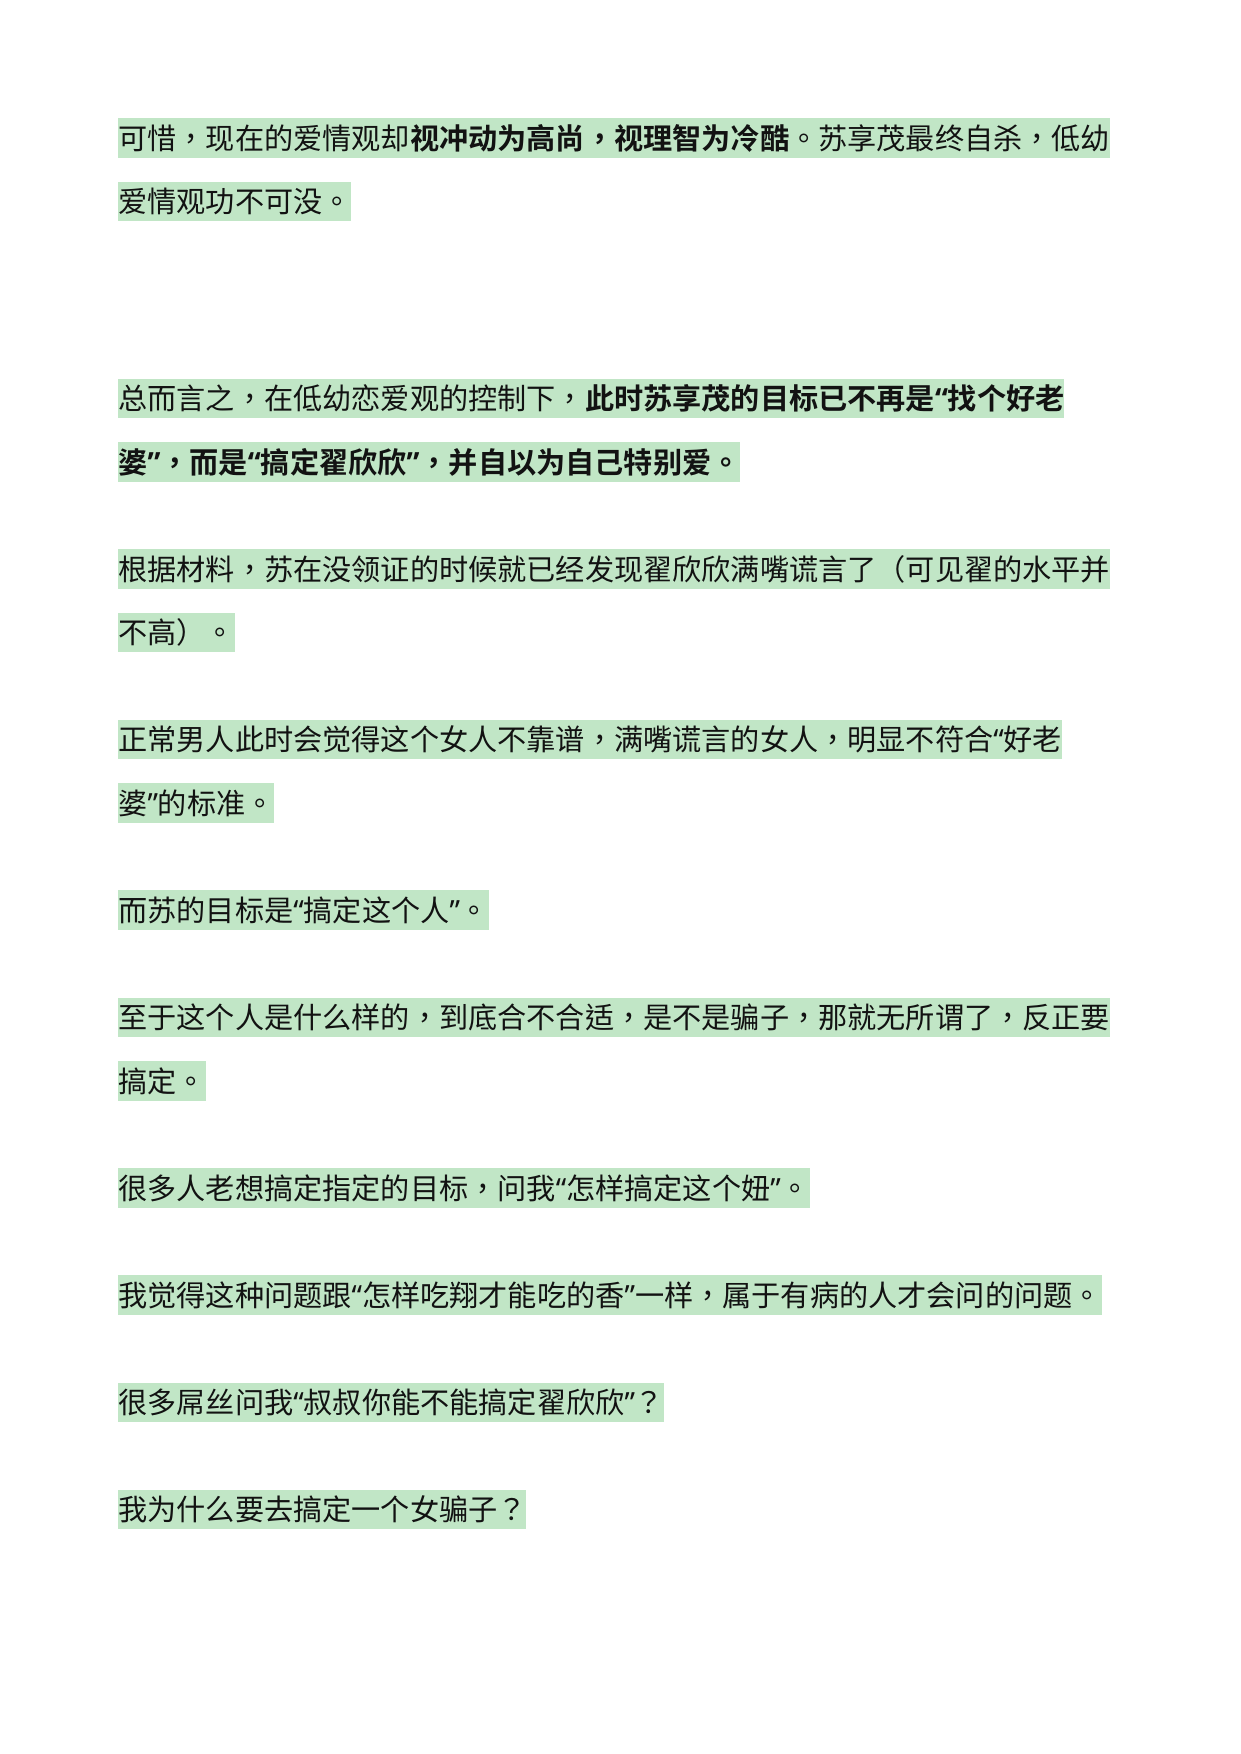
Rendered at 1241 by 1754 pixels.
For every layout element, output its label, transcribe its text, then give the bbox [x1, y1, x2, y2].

text 可惜，现在的爱情观却视冲动为高尚，视理智为冷酷。苏享茂最终自杀，低幼爱情观功不可没。 [118, 118, 1122, 221]
text 我觉得这种问题跟“怎样吃翔才能吃的香”一样，属于有病的人才会问的问题。 [118, 1275, 1122, 1315]
text 正常男人此时会觉得这个女人不靠谱，满嘴谎言的女人，明显不符合“好老婆”的标准。 [118, 720, 1122, 823]
text 至于这个人是什么样的，到底合不合适，是不是骗子，那就无所谓了，反正要搞定。 [118, 997, 1122, 1101]
text 很多人老想搞定指定的目标，问我“怎样搞定这个妞”。 [118, 1168, 1122, 1208]
text 根据材料，苏在没领证的时候就已经发现翟欣欣满嘴谎言了（可见翟的水平并不高）。 [118, 549, 1122, 652]
text 总而言之，在低幼恋爱观的控制下，此时苏享茂的目标已不再是“找个好老婆”，而是“搞定翟欣欣”，并自以为自己特别爱。 [118, 378, 1122, 482]
text 我为什么要去搞定一个女骗子？ [118, 1490, 1122, 1529]
text 很多屌丝问我“叔叔你能不能搞定翟欣欣”？ [118, 1382, 1122, 1422]
text 而苏的目标是“搞定这个人”。 [118, 890, 1122, 930]
